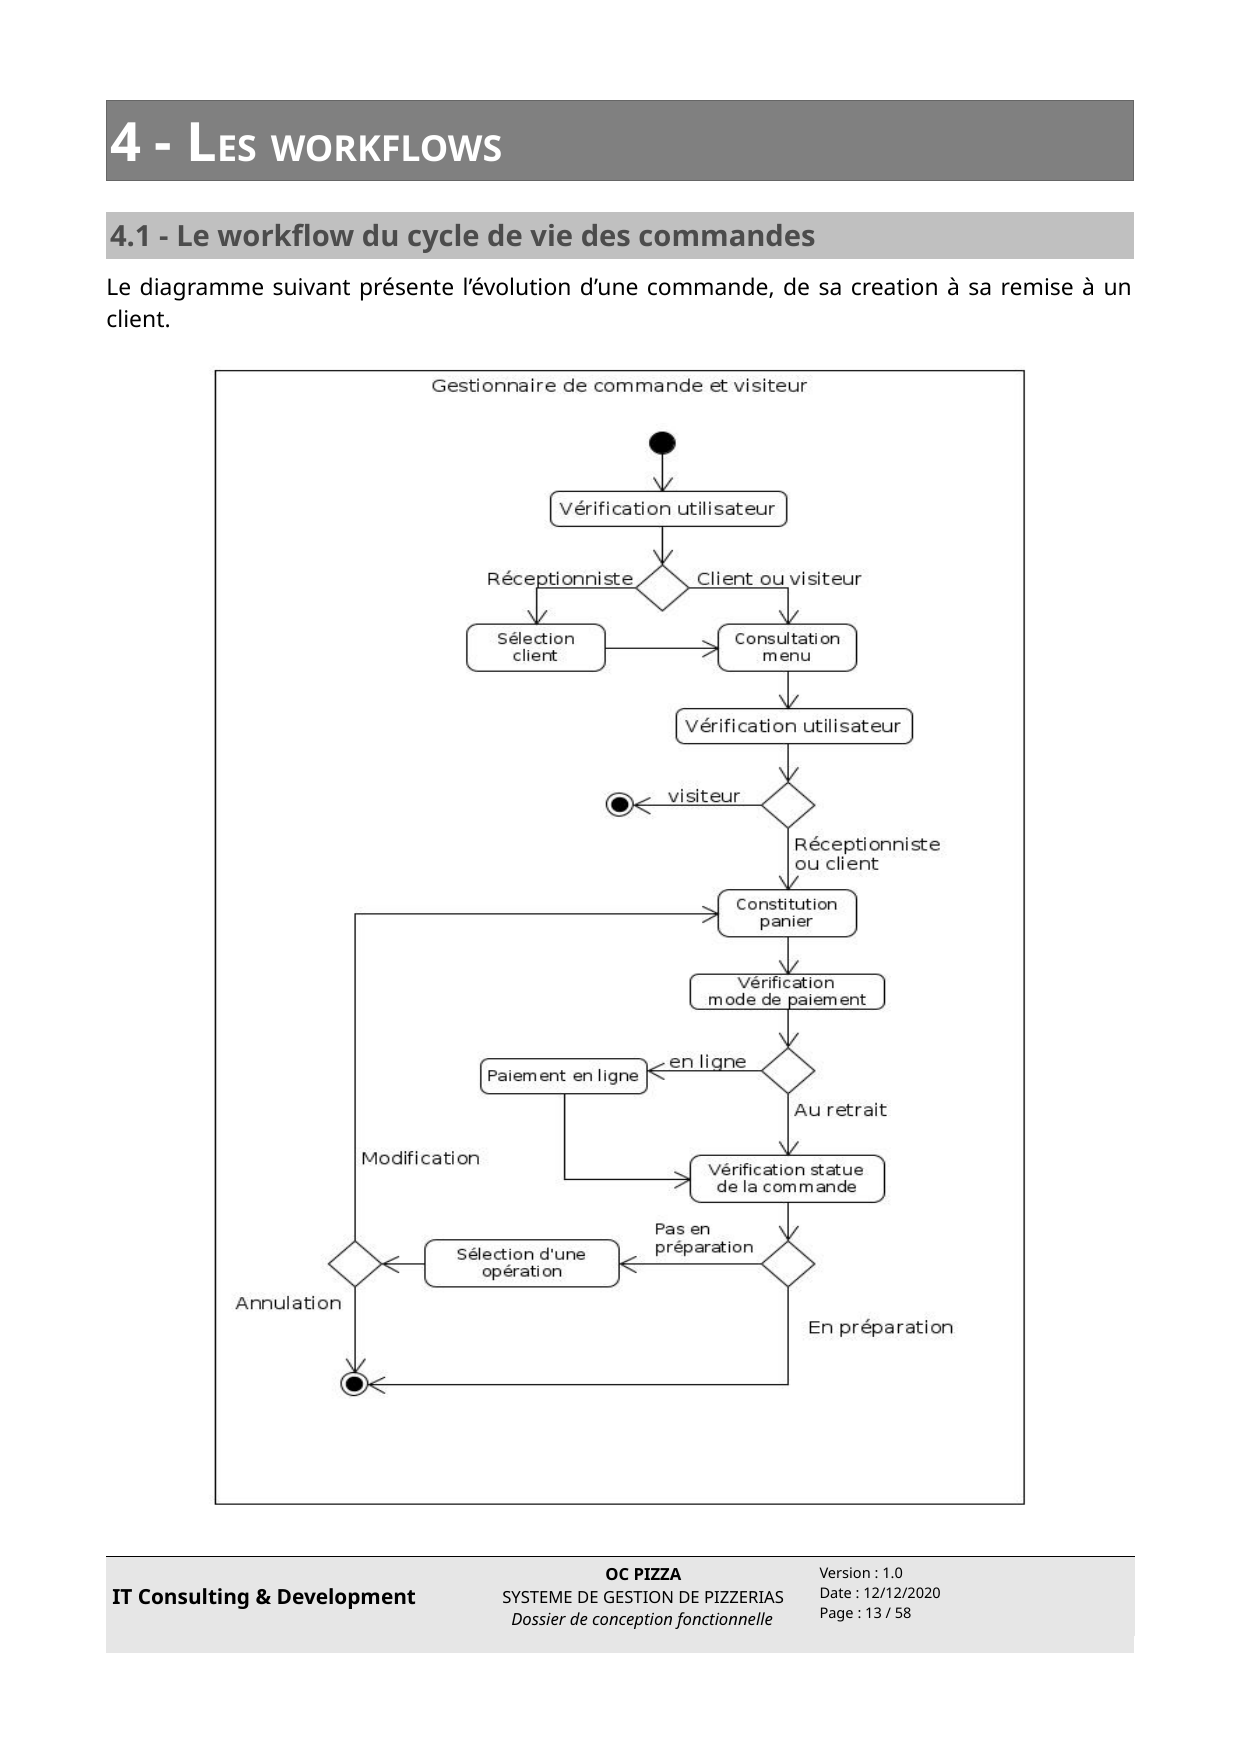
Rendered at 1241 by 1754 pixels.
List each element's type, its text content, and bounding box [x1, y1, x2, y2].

subtitle Le workflow du cycle de vie des commandes [107, 213, 1133, 258]
text Le diagramme suivant présente l’évolution d’une commande, de sa creation à sa remise à un client. [106, 271, 1134, 334]
picture [187, 346, 1053, 1529]
subtitle Les workflows [107, 101, 1133, 180]
